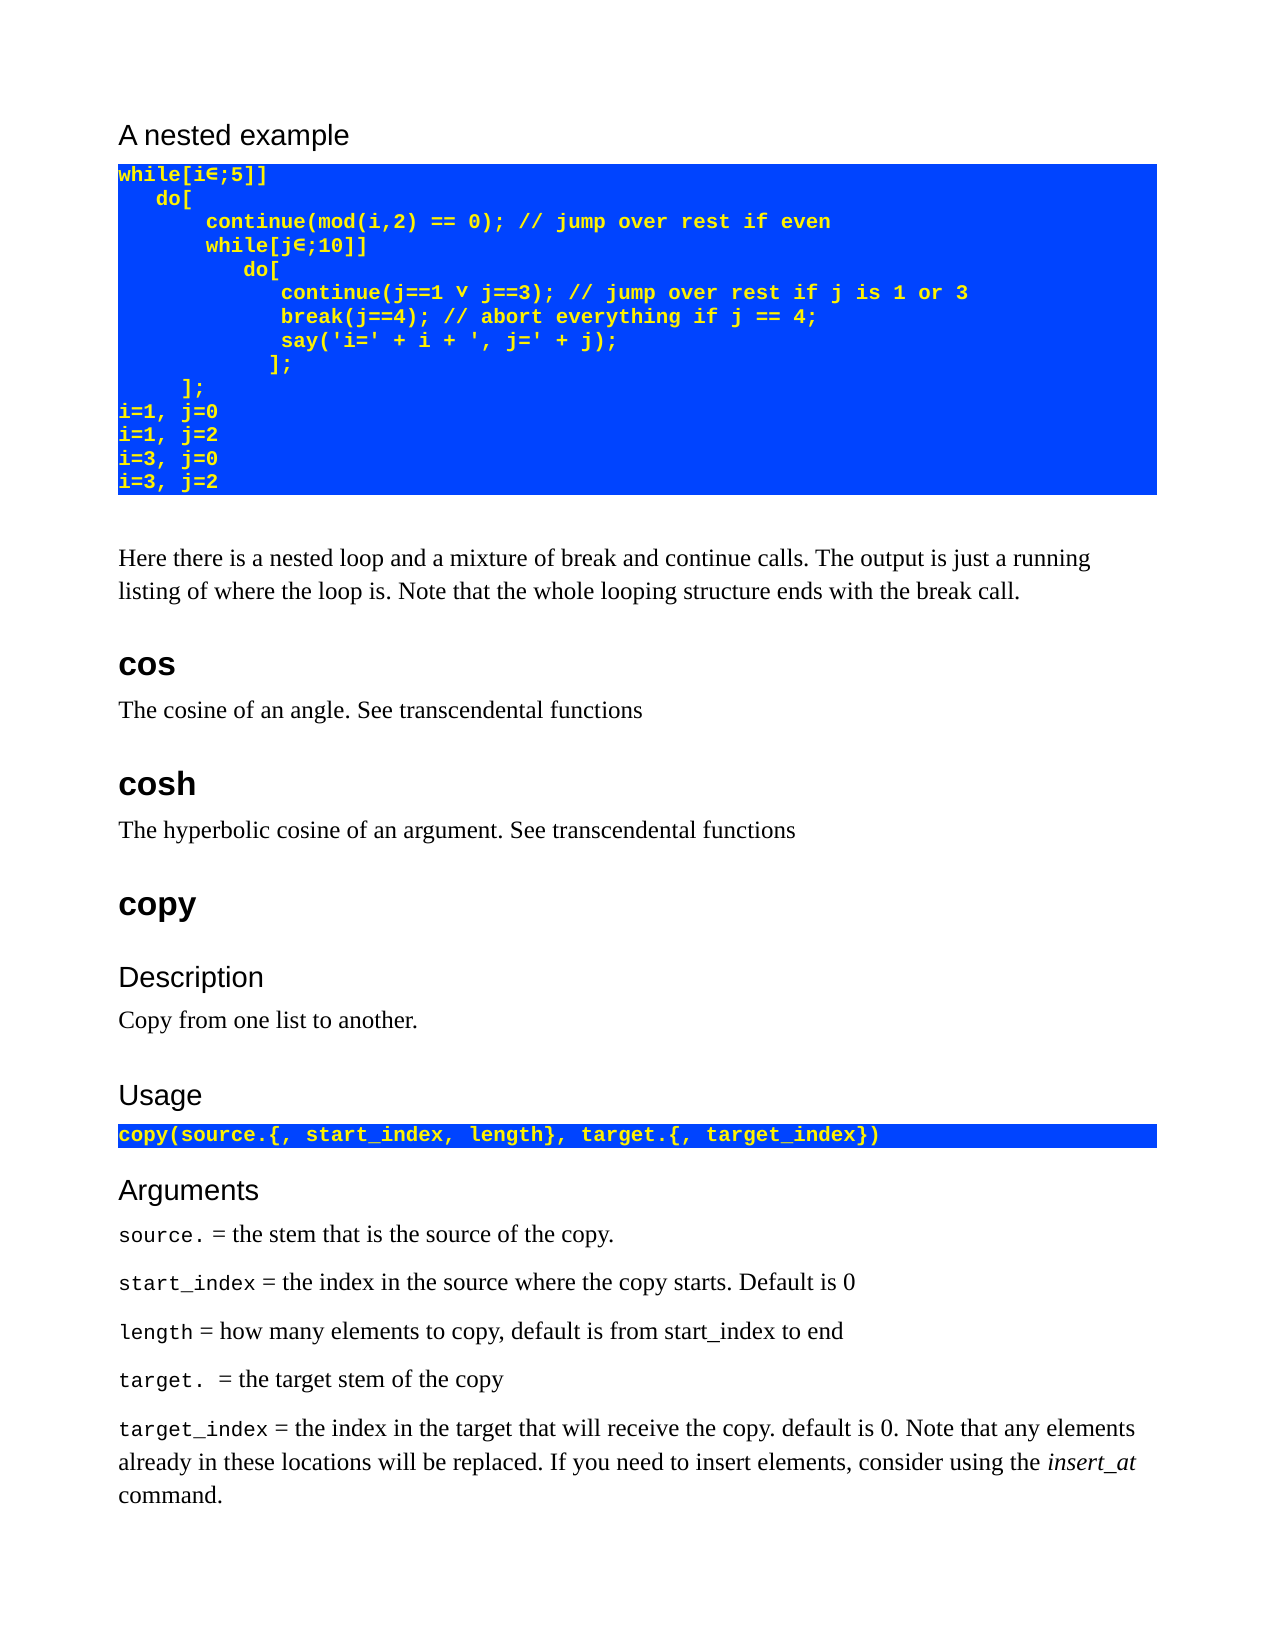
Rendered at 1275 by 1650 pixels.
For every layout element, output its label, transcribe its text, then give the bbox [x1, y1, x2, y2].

text Here there is a nested loop and a mixture of break and continue calls. The output is just a running listing of where the loop is. Note that the whole looping structure ends with the break call. [118, 543, 1157, 604]
text while[i∈;5]] do[ [118, 164, 1157, 211]
text The hyperbolic cosine of an argument. See transcendental functions [118, 815, 1157, 844]
text i=1, j=2 [118, 424, 1157, 448]
text i=3, j=0 [118, 448, 1157, 472]
text length = how many elements to copy, default is from start_index to end [118, 1316, 1157, 1346]
text source. = the stem that is the source of the copy. [118, 1219, 1157, 1248]
text continue(j==1 ∨ j==3); // jump over rest if j is 1 or 3 break(j==4); // abort everything if j == 4; say('i=' + i + ', j=' + j); ]; ]; i=1, j=0 [118, 282, 1157, 424]
text i=3, j=2 [118, 472, 1157, 495]
text The cosine of an angle. See transcendental functions [118, 695, 1157, 724]
text while[j∈;10]] do[ [118, 235, 1157, 282]
text copy(source.{, start_index, length}, target.{, target_index}) [118, 1124, 1157, 1148]
subtitle copy [118, 883, 1157, 922]
subtitle Usage [118, 1078, 1157, 1112]
subtitle cosh [118, 764, 1157, 802]
subtitle Description [118, 959, 1157, 993]
text continue(mod(i,2) == 0); // jump over rest if even [118, 211, 1157, 235]
subtitle cos [118, 644, 1157, 683]
text start_index = the index in the source where the copy starts. Default is 0 [118, 1267, 1157, 1297]
text target_index = the index in the target that will receive the copy. default is 0. Note that any elements already in these locations will be replaced. If you need to insert elements, consider using the insert_at command. [118, 1413, 1157, 1509]
subtitle A nested example [118, 118, 1157, 152]
text target. = the target stem of the copy [118, 1364, 1157, 1394]
text Copy from one list to another. [118, 1006, 1157, 1034]
subtitle Arguments [118, 1173, 1157, 1206]
